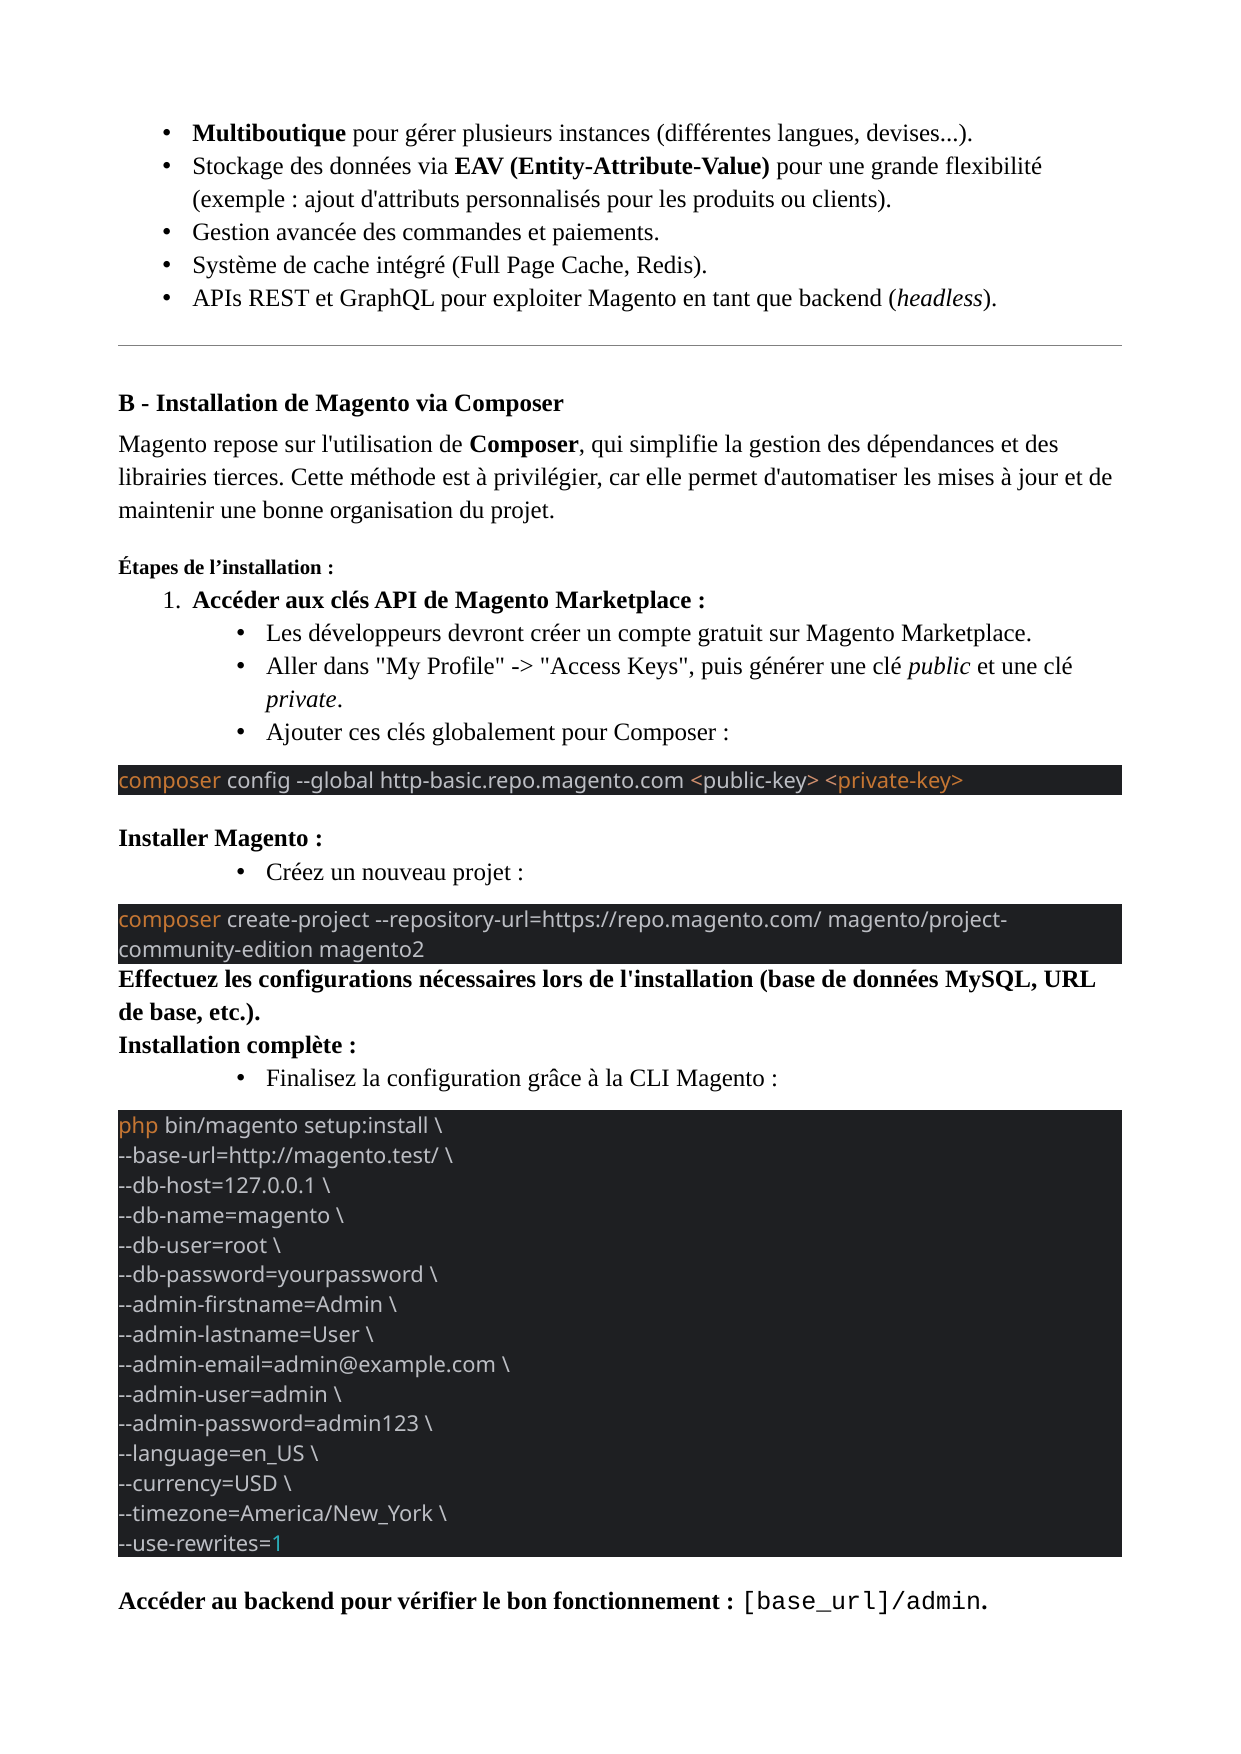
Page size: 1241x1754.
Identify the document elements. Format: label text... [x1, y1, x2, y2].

text composer config --global http-basic.repo.magento.com <public-key> <private-key> [118, 765, 1122, 795]
text Installation complète : [118, 1030, 1122, 1058]
text Accéder au backend pour vérifier le bon fonctionnement : [base_url]/admin. [118, 1586, 1122, 1617]
list APIs REST et GraphQL pour exploiter Magento en tant que backend (headless). [162, 283, 1122, 312]
subtitle B - Installation de Magento via Composer [118, 388, 1122, 416]
list Finalisez la configuration grâce à la CLI Magento : [236, 1063, 1122, 1092]
list Accéder aux clés API de Magento Marketplace : [162, 585, 1122, 614]
list Ajouter ces clés globalement pour Composer : [236, 717, 1122, 746]
text Installer Magento : [118, 823, 1122, 852]
list Aller dans "My Profile" -> "Access Keys", puis générer une clé public et une clé private. [236, 651, 1122, 713]
text Magento repose sur l'utilisation de Composer, qui simplifie la gestion des dépendances et des librairies tierces. Cette méthode est à privilégier, car elle permet d'automatiser les mises à jour et de maintenir une bonne organisation du projet. [118, 429, 1122, 524]
list Les développeurs devront créer un compte gratuit sur Magento Marketplace. [236, 618, 1122, 647]
list Système de cache intégré (Full Page Cache, Redis). [162, 250, 1122, 279]
text php bin/magento setup:install \ --base-url=http://magento.test/ \ --db-host=127.0.0.1 \ --db-name=magento \ --db-user=root \ --db-password=yourpassword \ --admin-firstname=Admin \ --admin-lastname=User \ --admin-email=admin@example.com \ --admin-user=admin \ --admin-password=admin123 \ --language=en_US \ --currency=USD \ --timezone=America/New_York \ --use-rewrites=1 [118, 1110, 1122, 1557]
subtitle Étapes de l’installation : [118, 555, 1122, 579]
list Gestion avancée des commandes et paiements. [162, 217, 1122, 246]
list Stockage des données via EAV (Entity-Attribute-Value) pour une grande flexibilité (exemple : ajout d'attributs personnalisés pour les produits ou clients). [162, 151, 1122, 213]
list Créez un nouveau projet : [236, 857, 1122, 885]
text Effectuez les configurations nécessaires lors de l'installation (base de données MySQL, URL de base, etc.). [118, 964, 1122, 1026]
text composer create-project --repository-url=https://repo.magento.com/ magento/project-community-edition magento2 [118, 904, 1122, 964]
list Multiboutique pour gérer plusieurs instances (différentes langues, devises...). [162, 118, 1122, 147]
